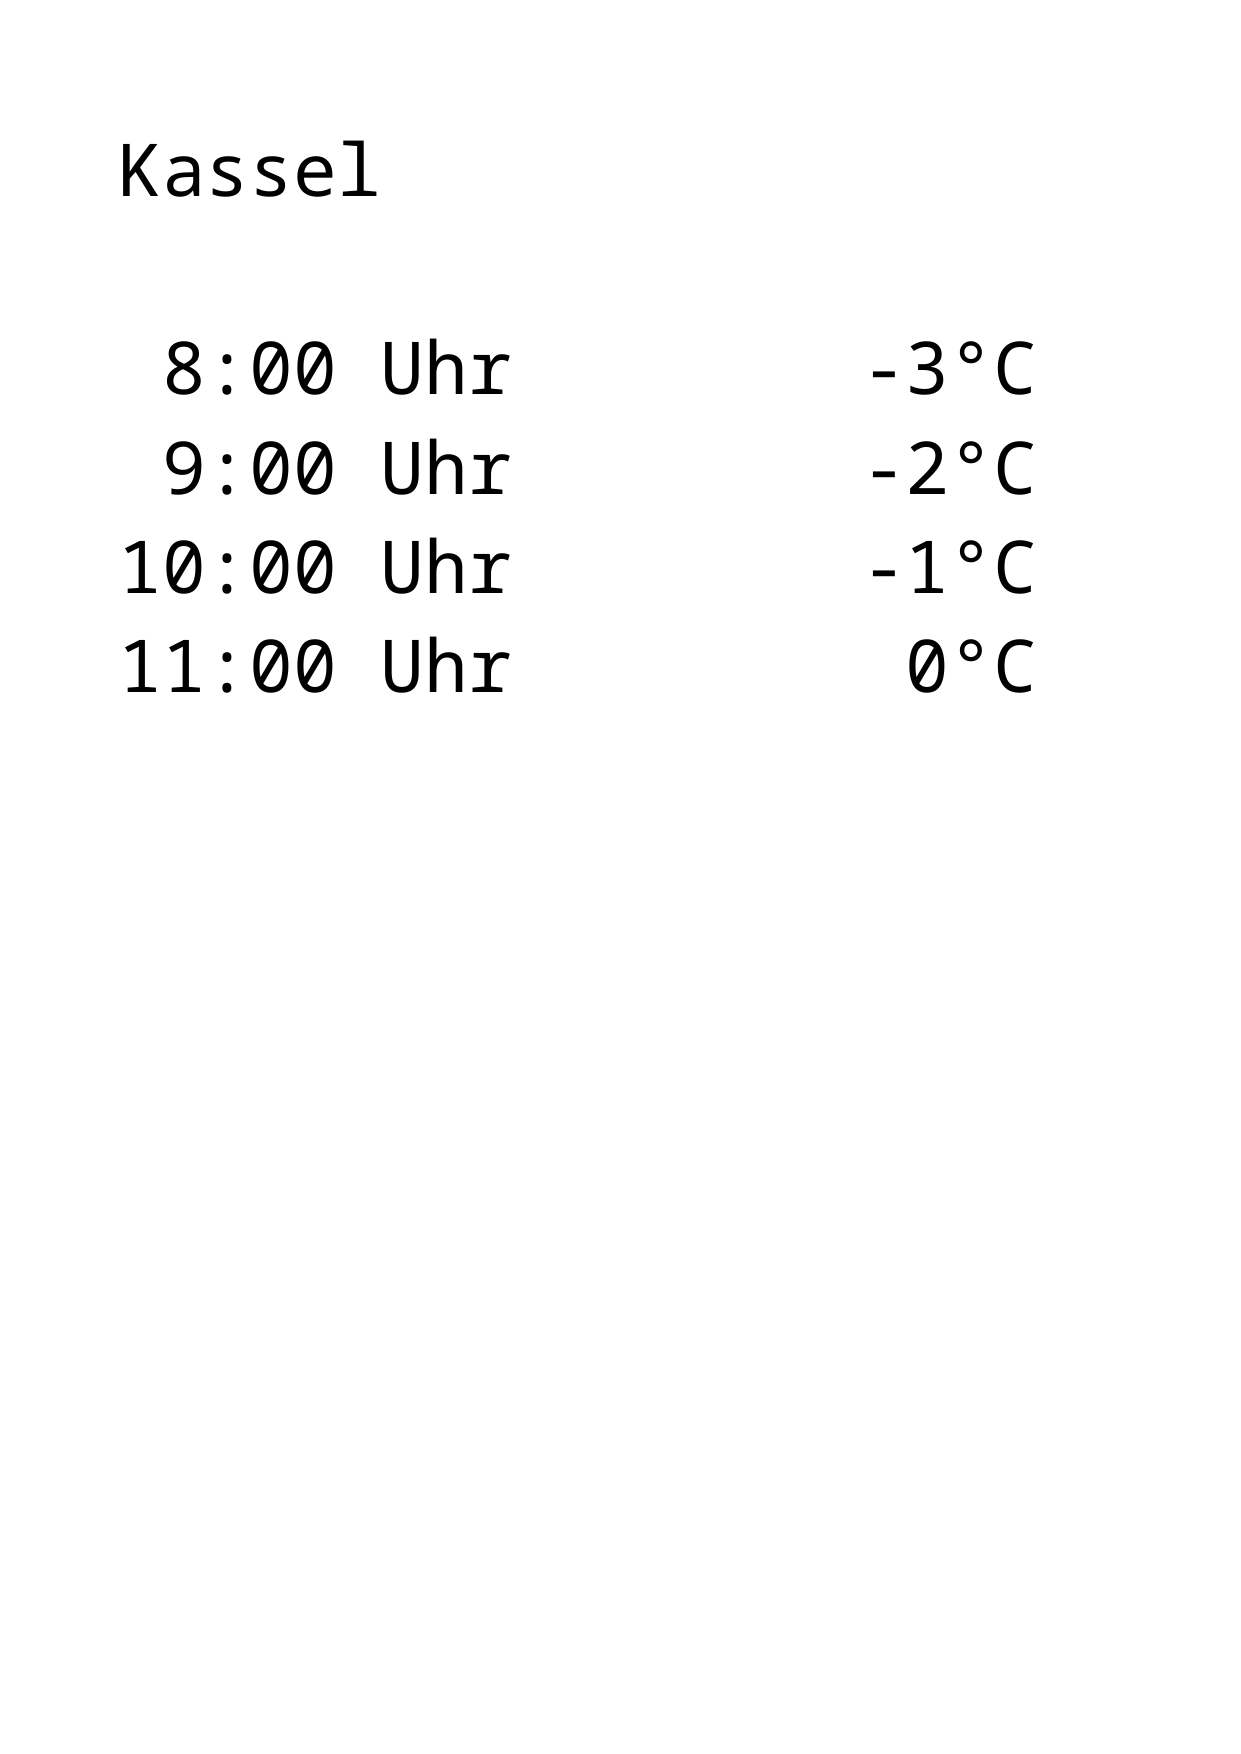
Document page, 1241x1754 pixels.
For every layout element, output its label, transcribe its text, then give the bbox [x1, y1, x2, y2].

text Kassel [118, 118, 1122, 217]
text 9:00 Uhr -2°C [118, 416, 1122, 516]
text 8:00 Uhr -3°C [118, 317, 1122, 416]
text 11:00 Uhr 0°C [118, 615, 1122, 714]
text 10:00 Uhr -1°C [118, 516, 1122, 615]
